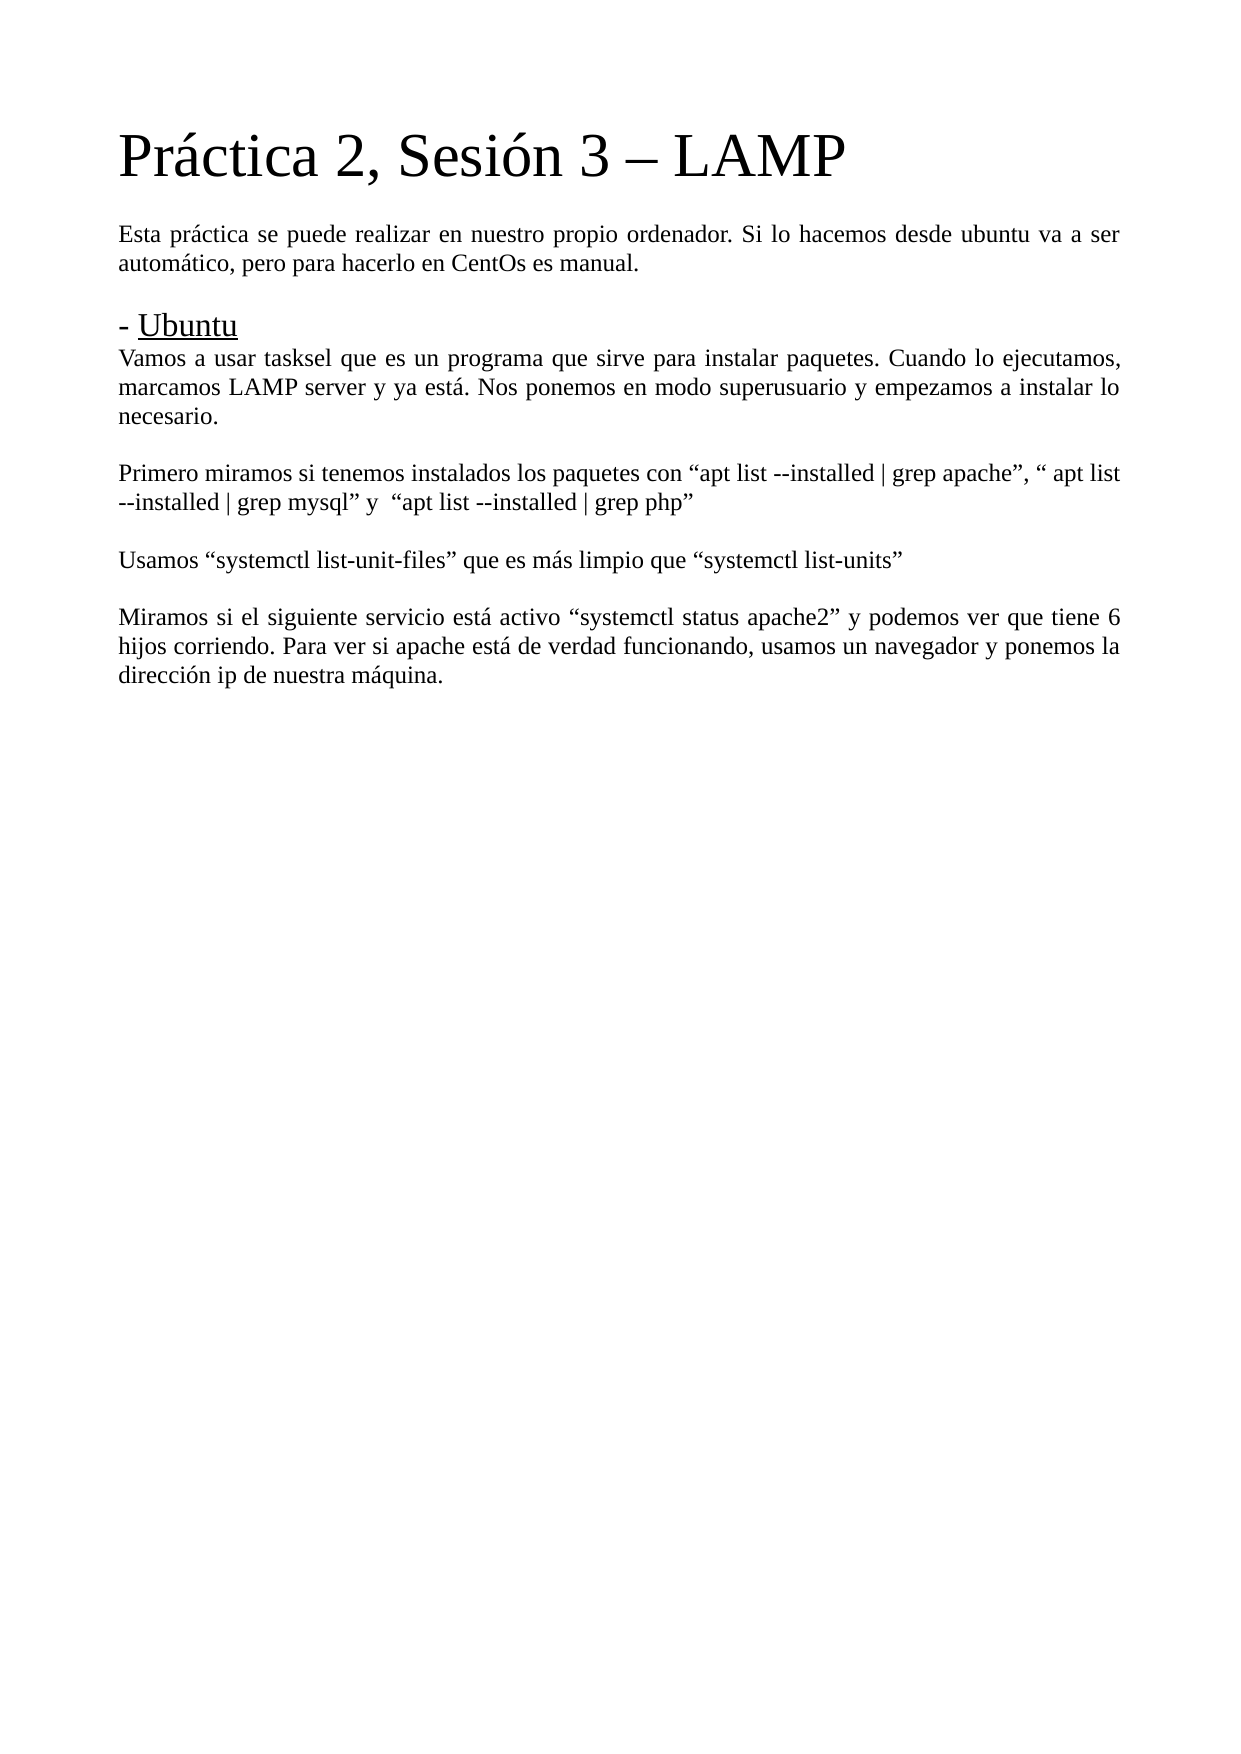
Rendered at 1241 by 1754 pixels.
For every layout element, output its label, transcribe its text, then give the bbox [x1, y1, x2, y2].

text Práctica 2, Sesión 3 – LAMP [118, 118, 1122, 190]
text - Ubuntu [118, 305, 1122, 343]
text Primero miramos si tenemos instalados los paquetes con “apt list --installed | grep apache”, “ apt list --installed | grep mysql” y “apt list --installed | grep php” [118, 458, 1122, 516]
text Miramos si el siguiente servicio está activo “systemctl status apache2” y podemos ver que tiene 6 hijos corriendo. Para ver si apache está de verdad funcionando, usamos un navegador y ponemos la dirección ip de nuestra máquina. [118, 602, 1122, 688]
text Usamos “systemctl list-unit-files” que es más limpio que “systemctl list-units” [118, 545, 1122, 573]
text Esta práctica se puede realizar en nuestro propio ordenador. Si lo hacemos desde ubuntu va a ser automático, pero para hacerlo en CentOs es manual. [118, 219, 1122, 276]
text Vamos a usar tasksel que es un programa que sirve para instalar paquetes. Cuando lo ejecutamos, marcamos LAMP server y ya está. Nos ponemos en modo superusuario y empezamos a instalar lo necesario. [118, 343, 1122, 430]
